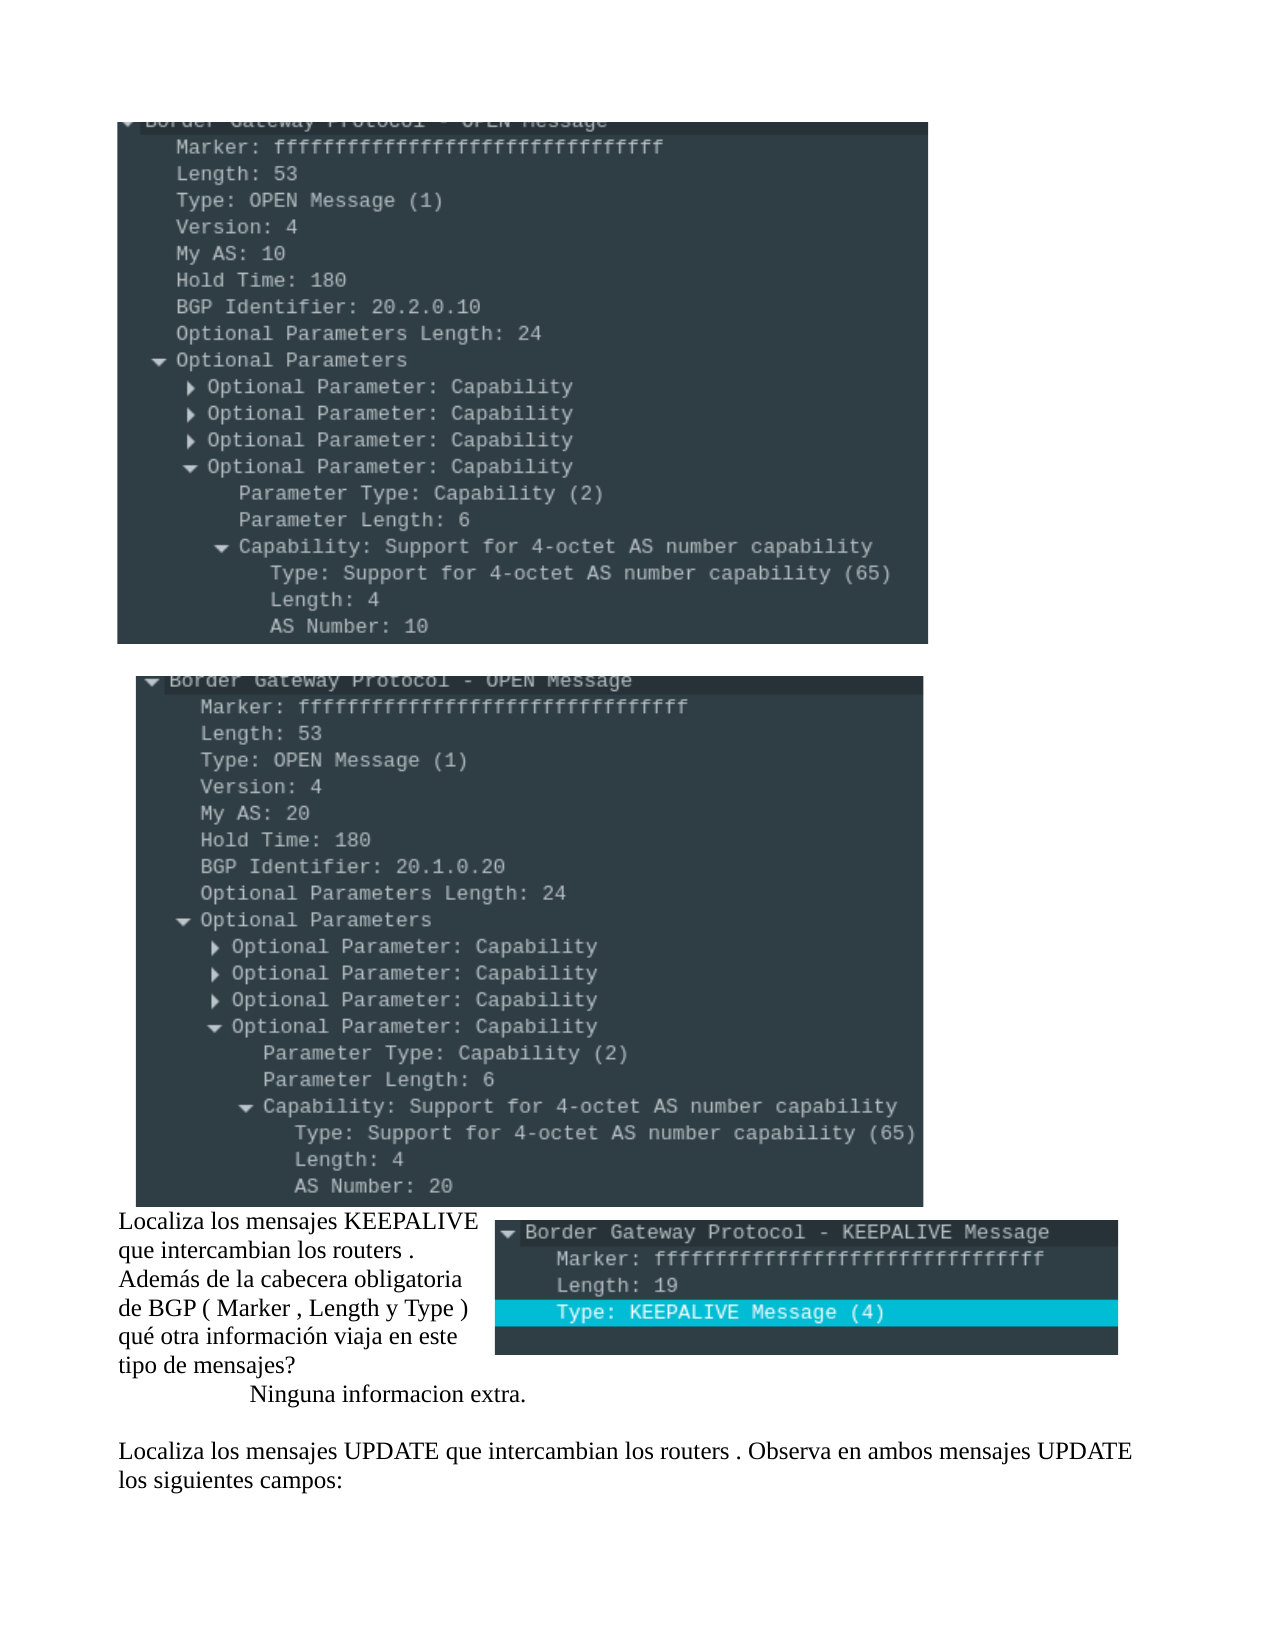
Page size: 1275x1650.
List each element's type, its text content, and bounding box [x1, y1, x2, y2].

text Ninguna informacion extra. [118, 1379, 1157, 1408]
picture [135, 676, 924, 1207]
text Localiza los mensajes KEEPALIVE que intercambian los routers . Además de la cabecera obligatoria de BGP ( Marker , Length y Type ) qué otra información viaja en este tipo de mensajes? [118, 673, 1157, 1379]
picture [494, 1220, 1119, 1355]
text Localiza los mensajes UPDATE que intercambian los routers . Observa en ambos mensajes UPDATE los siguientes campos: [118, 1436, 1157, 1494]
picture [117, 122, 929, 644]
